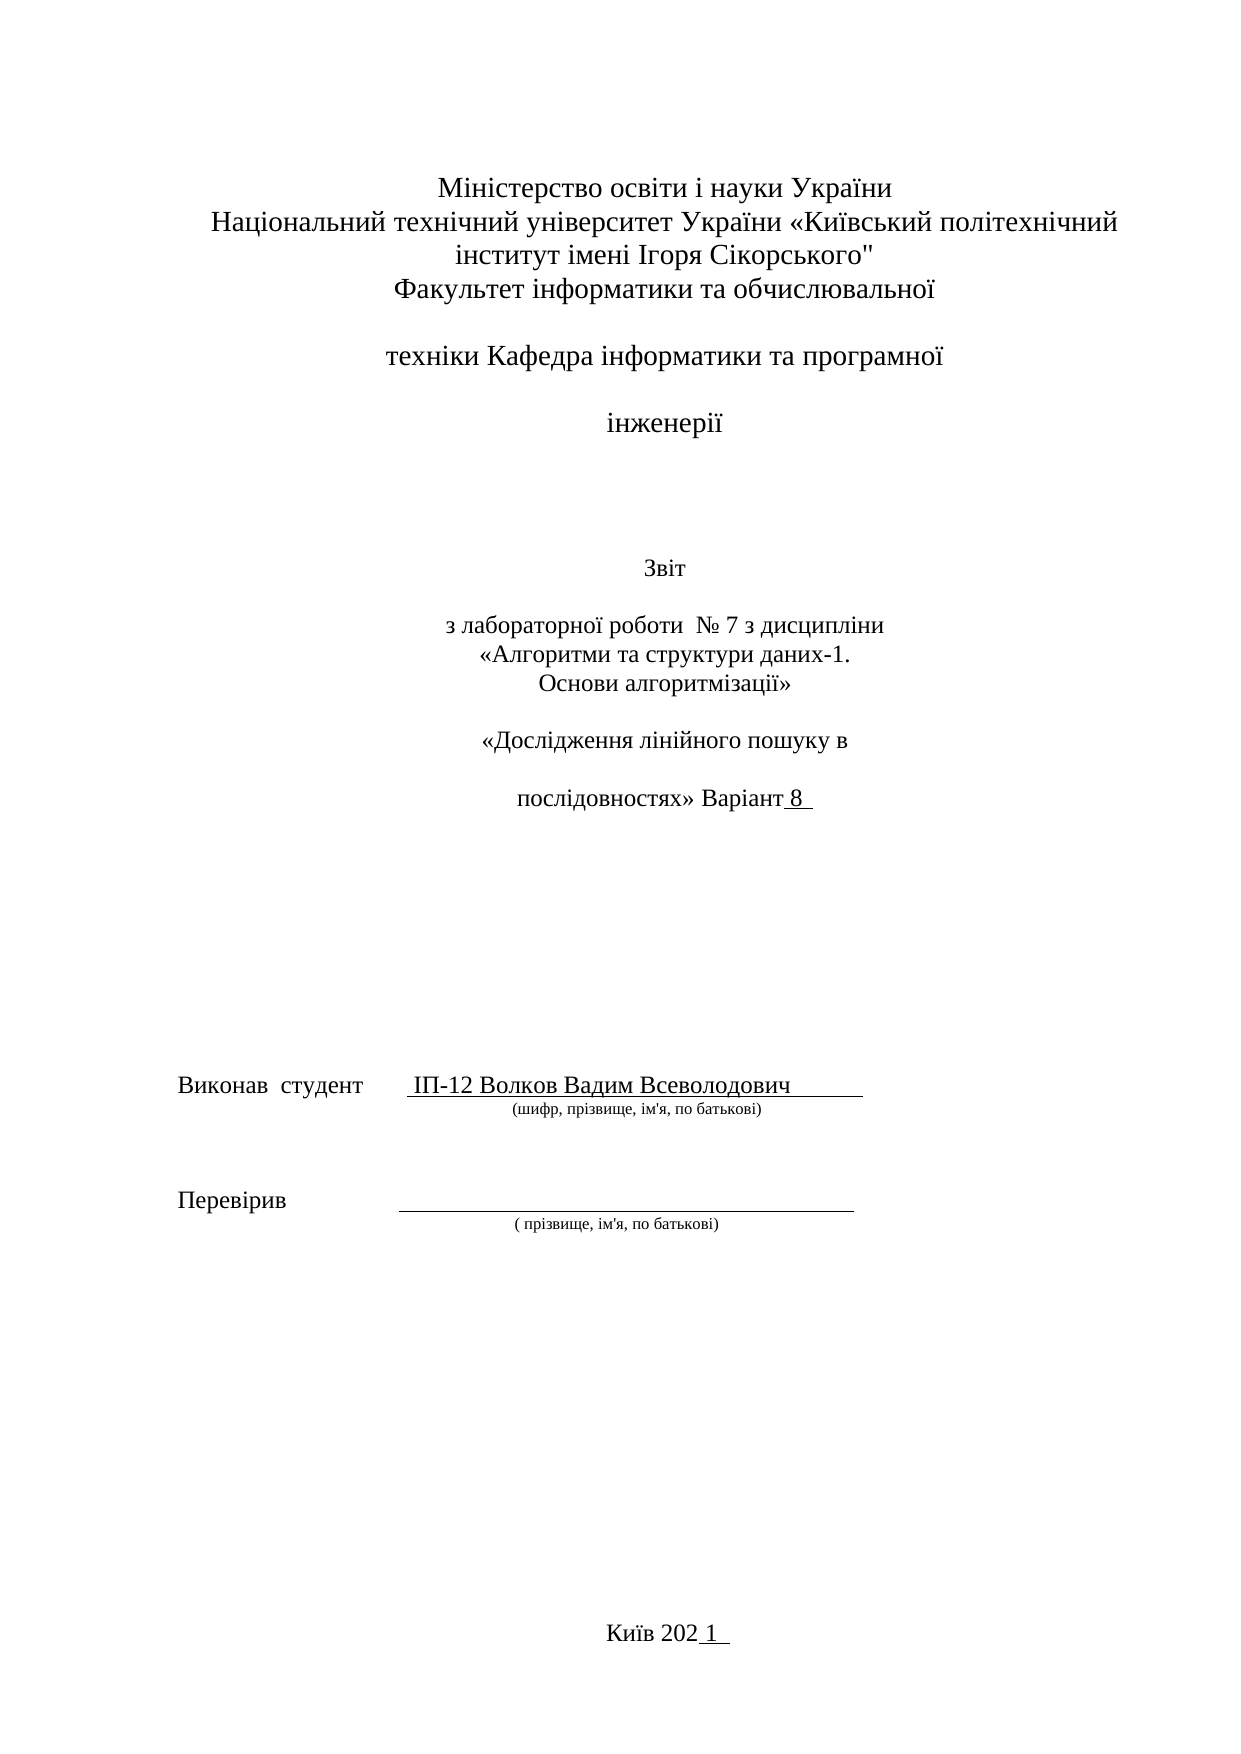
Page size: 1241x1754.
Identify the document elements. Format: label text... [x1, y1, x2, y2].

text Звіт [172, 553, 1157, 582]
text Факультет інформатики та обчислювальної техніки Кафедра інформатики та програмної інженерії [343, 271, 986, 439]
text з лабораторної роботи № 7 з дисципліни [172, 611, 1157, 639]
text Виконав студент ІП-12 Волков Вадим Всеволодович [177, 1072, 1163, 1099]
text ( прізвище, ім'я, по батькові) [514, 1214, 1163, 1233]
text Національний технічний університет України «Київський політехнічний інститут імені Ігоря Сікорського" [172, 204, 1156, 271]
text Основи алгоритмізації» [172, 668, 1157, 697]
text Міністерство освіти і науки України [172, 170, 1157, 204]
text «Дослідження лінійного пошуку в послідовностях» Варіант 8 [471, 726, 858, 812]
text (шифр, прізвище, ім'я, по батькові) [512, 1099, 1163, 1118]
text Київ 202 1 [172, 1618, 1163, 1646]
text Перевірив [177, 1187, 1163, 1214]
text «Алгоритми та структури даних-1. [172, 639, 1157, 668]
